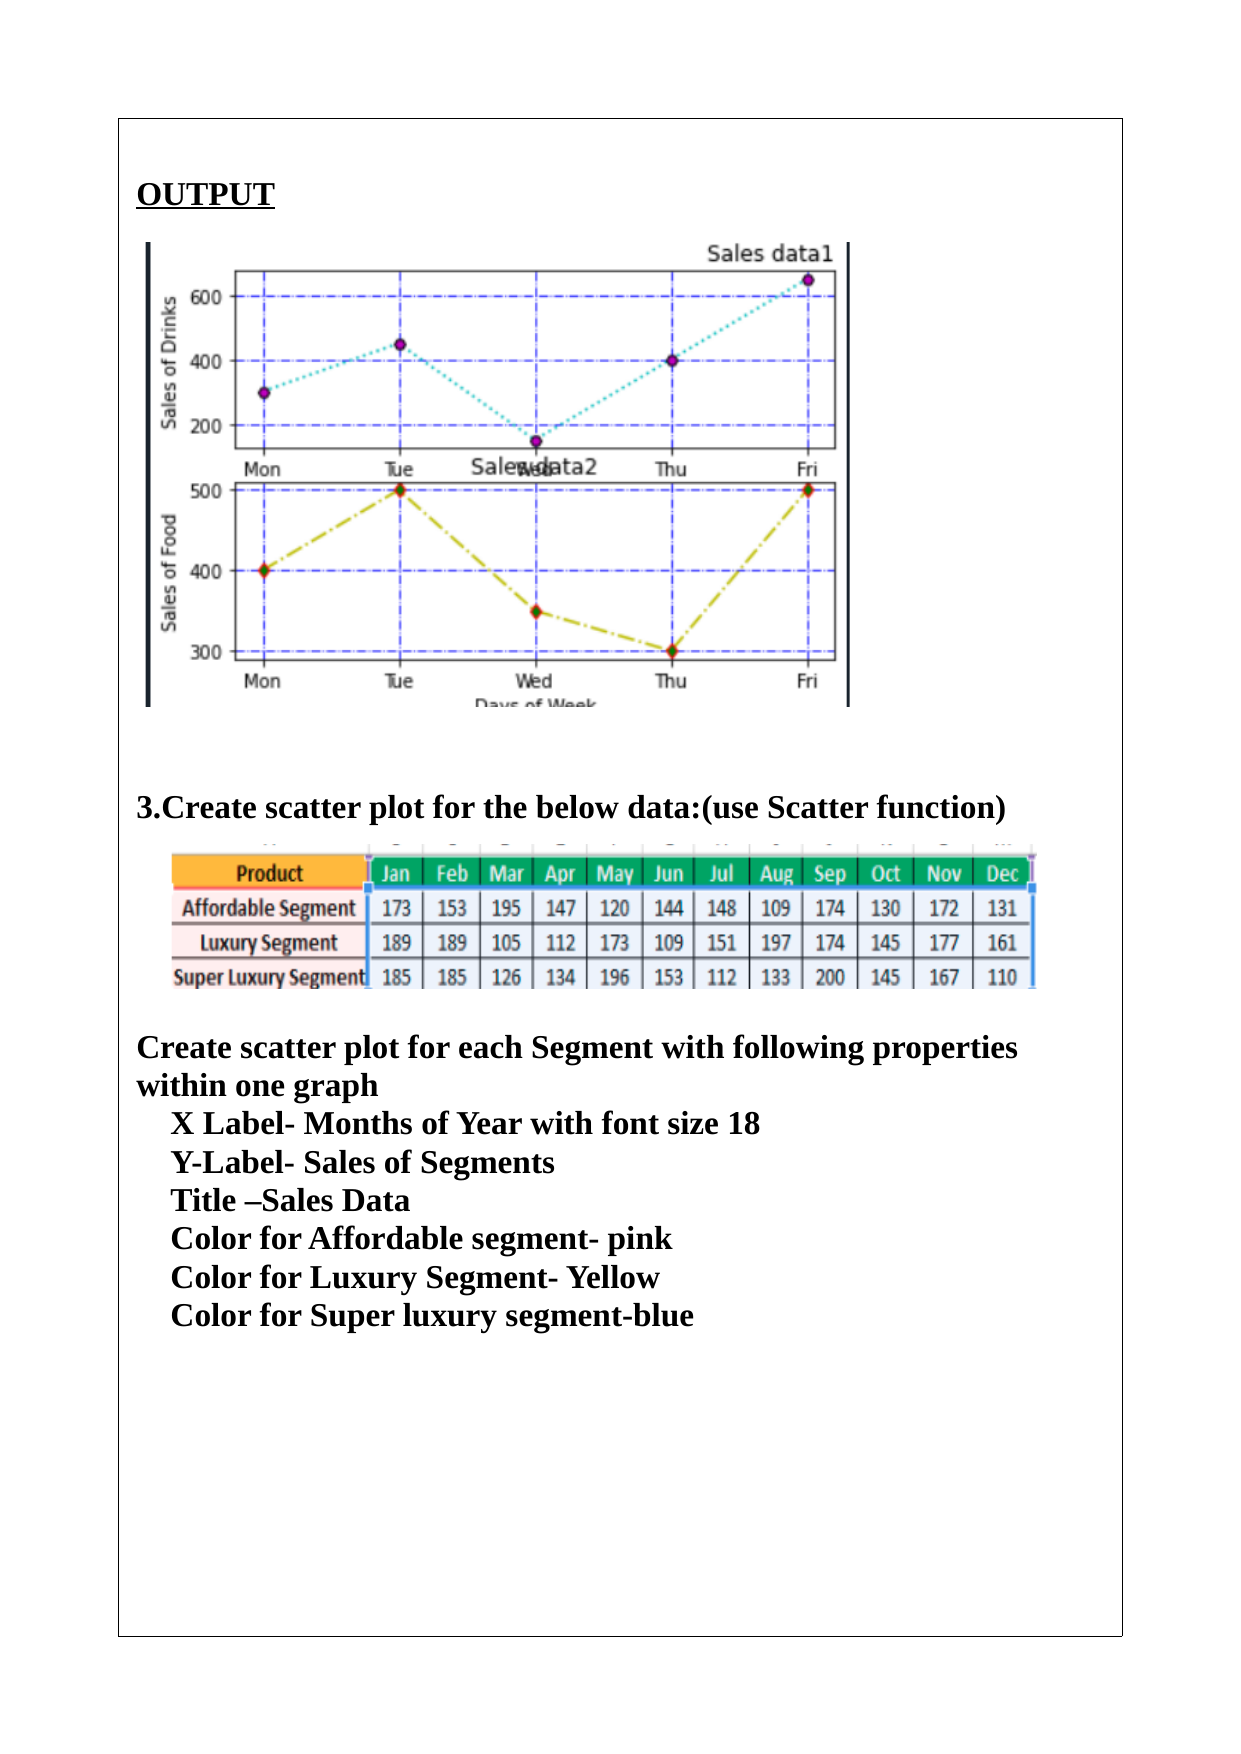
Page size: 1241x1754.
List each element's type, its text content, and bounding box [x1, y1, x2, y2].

text  Y-Label- Sales of Segments [136, 1142, 1104, 1180]
text  X Label- Months of Year with font size 18 [136, 1104, 1104, 1142]
picture [707, 242, 850, 707]
text  Title –Sales Data [136, 1180, 1104, 1219]
text 3.Create scatter plot for the below data:(use Scatter function) [136, 788, 1104, 826]
text OUTPUT [136, 174, 1104, 213]
text  Color for Affordable segment- pink [136, 1219, 1104, 1257]
text Create scatter plot for each Segment with following properties within one graph [136, 1027, 1104, 1104]
text  Color for Super luxury segment-blue [136, 1295, 1104, 1334]
text  Color for Luxury Segment- Yellow [136, 1257, 1104, 1295]
picture [157, 916, 1037, 989]
